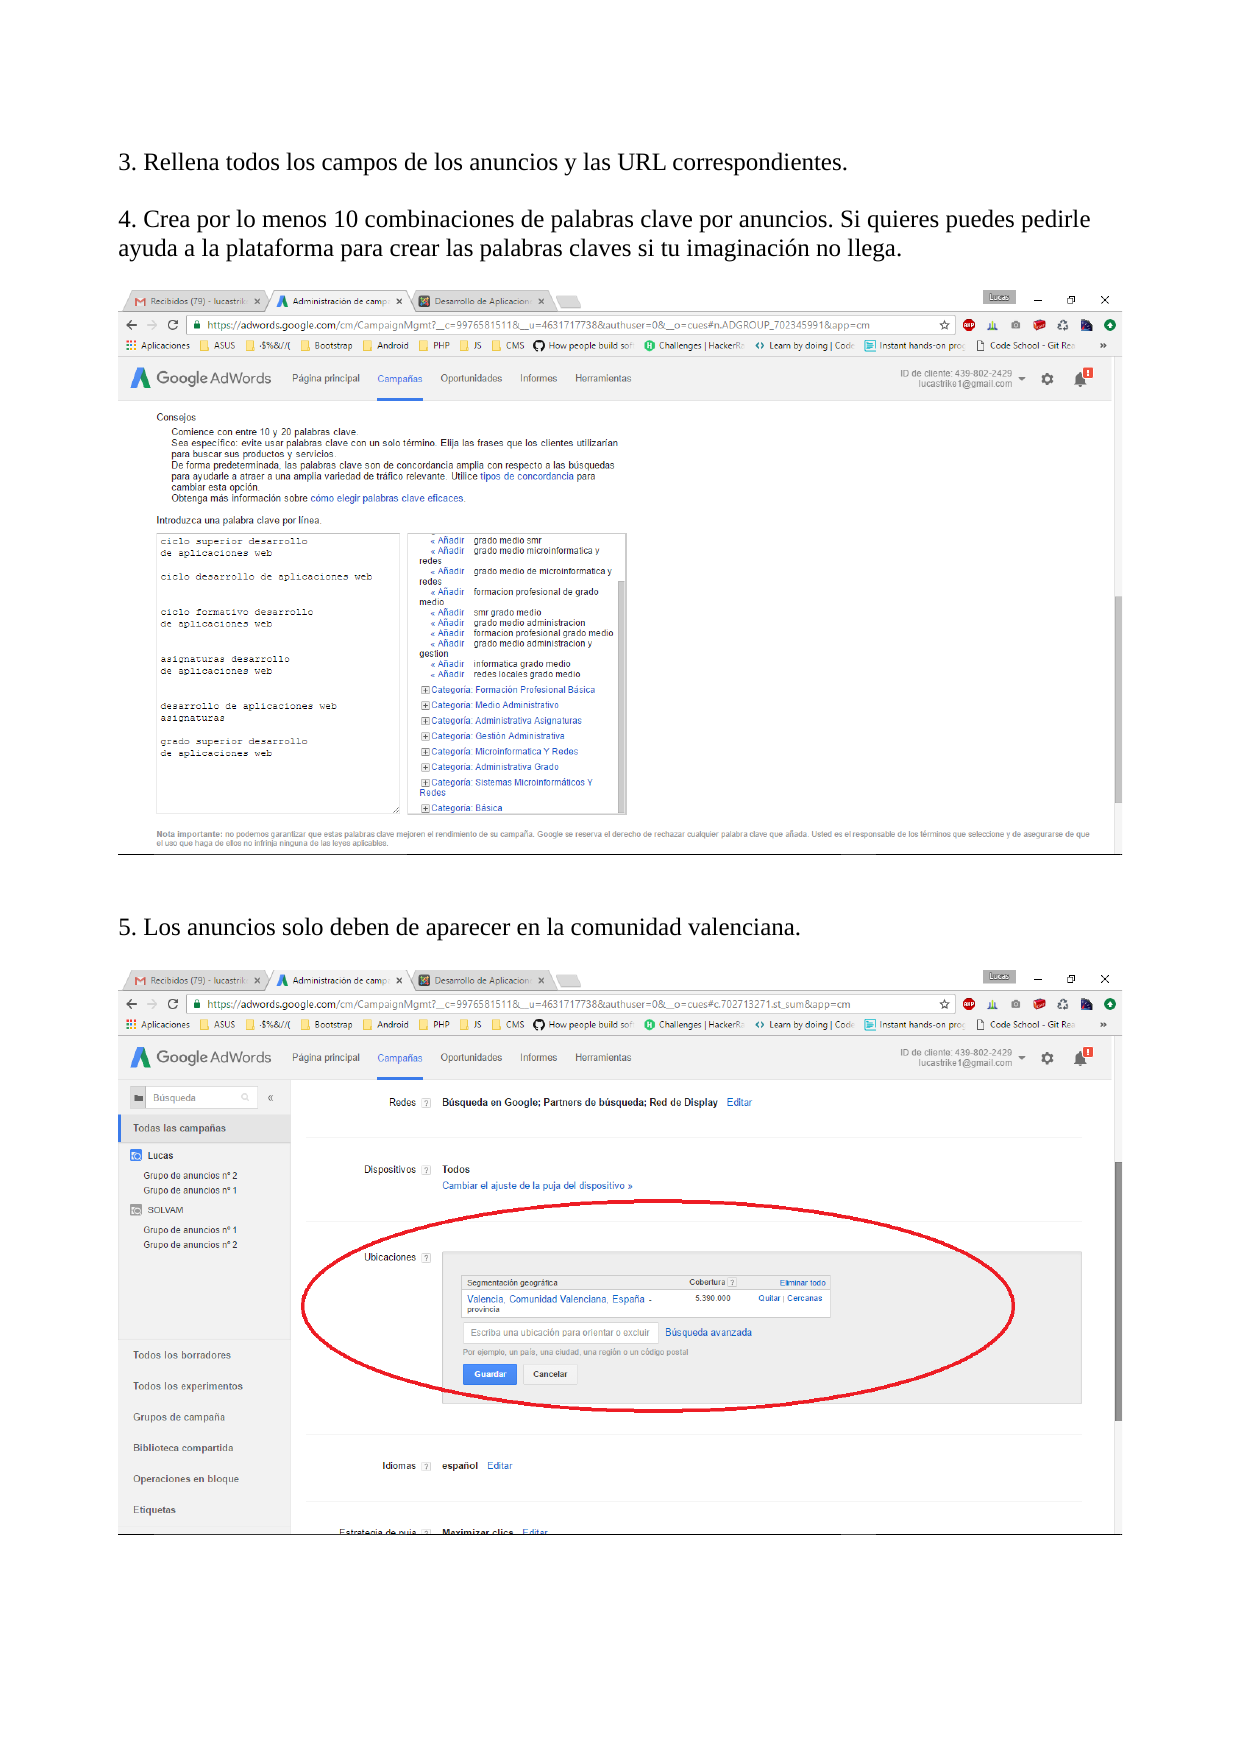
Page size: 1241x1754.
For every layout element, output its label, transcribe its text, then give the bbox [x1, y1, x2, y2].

text 4. Crea por lo menos 10 combinaciones de palabras clave por anuncios. Si quieres puedes pedirle ayuda a la plataforma para crear las palabras claves si tu imaginación no llega. [118, 204, 1122, 262]
text 5. Los anuncios solo deben de aparecer en la comunidad valenciana. [118, 912, 1122, 941]
picture [118, 970, 1123, 1535]
picture [118, 290, 1123, 855]
text 3. Rellena todos los campos de los anuncios y las URL correspondientes. [118, 147, 1122, 176]
